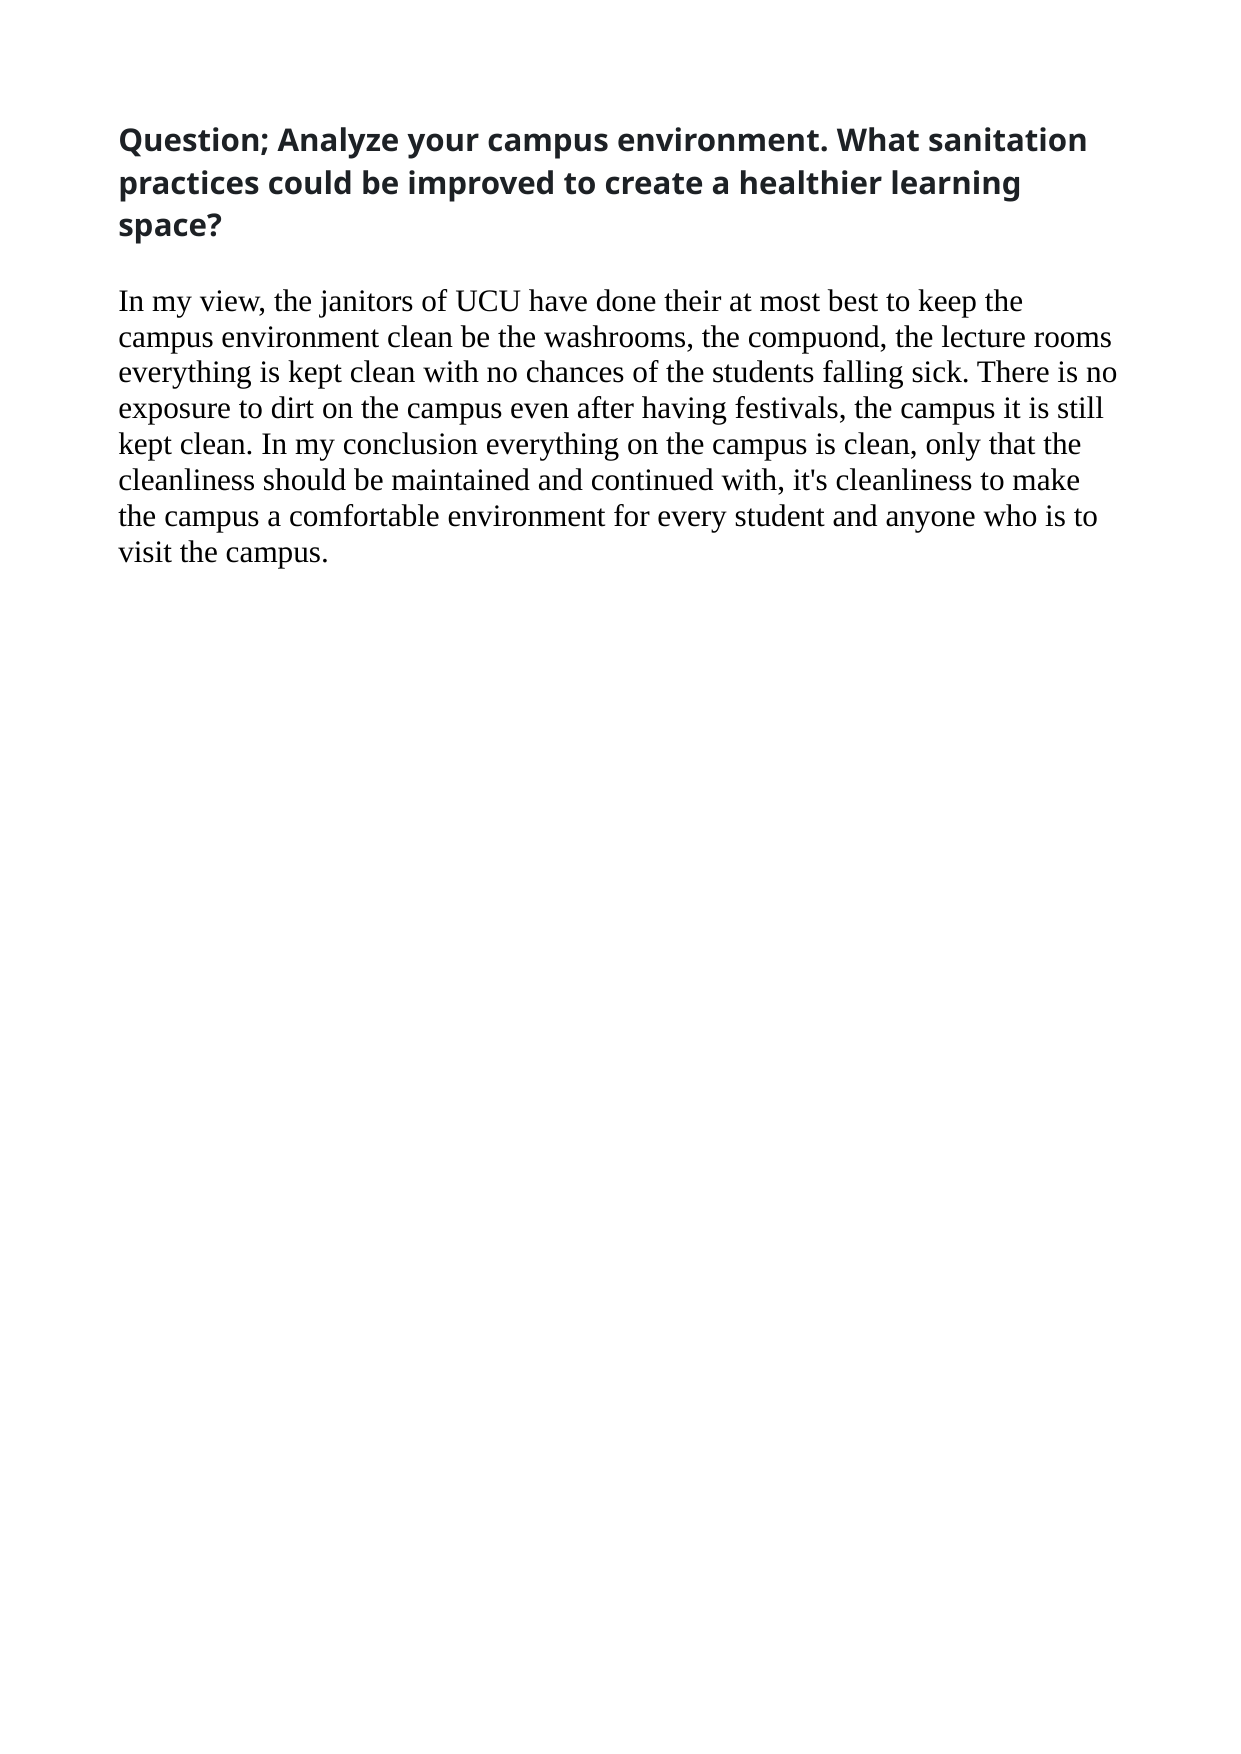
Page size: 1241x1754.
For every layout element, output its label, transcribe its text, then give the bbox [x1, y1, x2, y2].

text Question; Analyze your campus environment. What sanitation practices could be improved to create a healthier learning space? [118, 118, 1122, 246]
text In my view, the janitors of UCU have done their at most best to keep the campus environment clean be the washrooms, the compuond, the lecture rooms everything is kept clean with no chances of the students falling sick. There is no exposure to dirt on the campus even after having festivals, the campus it is still kept clean. In my conclusion everything on the campus is clean, only that the cleanliness should be maintained and continued with, it's cleanliness to make the campus a comfortable environment for every student and anyone who is to visit the campus. [118, 282, 1122, 569]
